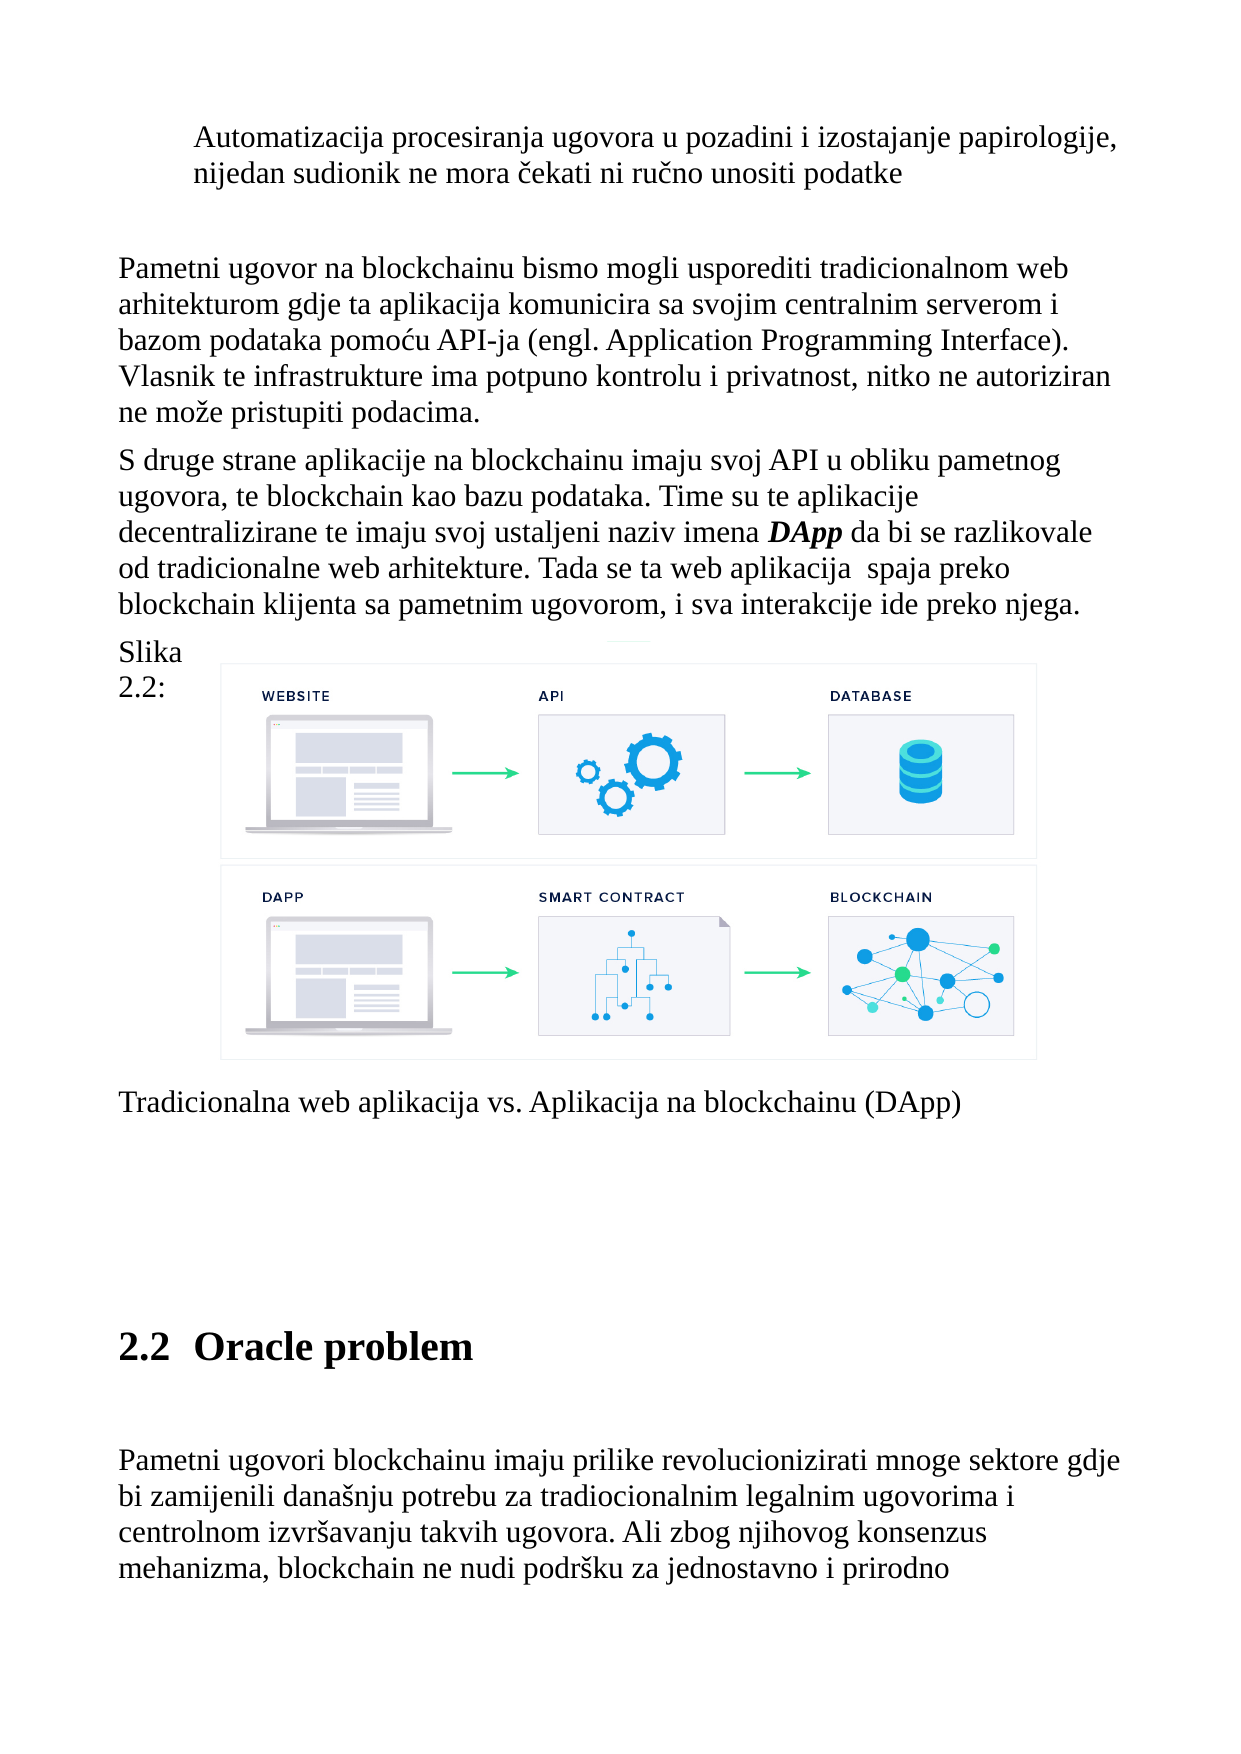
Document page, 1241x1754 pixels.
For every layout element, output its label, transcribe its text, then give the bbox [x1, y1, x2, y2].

picture [195, 641, 1062, 1083]
text Slika 2.2: Tradicionalna web aplikacija vs. Aplikacija na blockchainu (DApp) [118, 633, 1122, 1119]
text Pametni ugovor na blockchainu bismo mogli usporediti tradicionalnom web arhitekturom gdje ta aplikacija komunicira sa svojim centralnim serverom i bazom podataka pomoću API-ja (engl. Application Programming Interface). Vlasnik te infrastrukture ima potpuno kontrolu i privatnost, nitko ne autoriziran ne može pristupiti podacima. [118, 250, 1122, 429]
text Pametni ugovori blockchainu imaju prilike revolucionizirati mnoge sektore gdje bi zamijenili današnju potrebu za tradiocionalnim legalnim ugovorima i centrolnom izvršavanju takvih ugovora. Ali zbog njihovog konsenzus mehanizma, blockchain ne nudi podršku za jednostavno i prirodno [118, 1441, 1122, 1585]
list Automatizacija procesiranja ugovora u pozadini i izostajanje papirologije, nijedan sudionik ne mora čekati ni ručno unositi podatke [156, 118, 1122, 190]
text S druge strane aplikacije na blockchainu imaju svoj API u obliku pametnog ugovora, te blockchain kao bazu podataka. Time su te aplikacije decentralizirane te imaju svoj ustaljeni naziv imena DApp da bi se razlikovale od tradicionalne web arhitekture. Tada se ta web aplikacija spaja preko blockchain klijenta sa pametnim ugovorom, i sva interakcije ide preko njega. [118, 441, 1122, 621]
text 2.2 Oracle problem [118, 1322, 1122, 1370]
